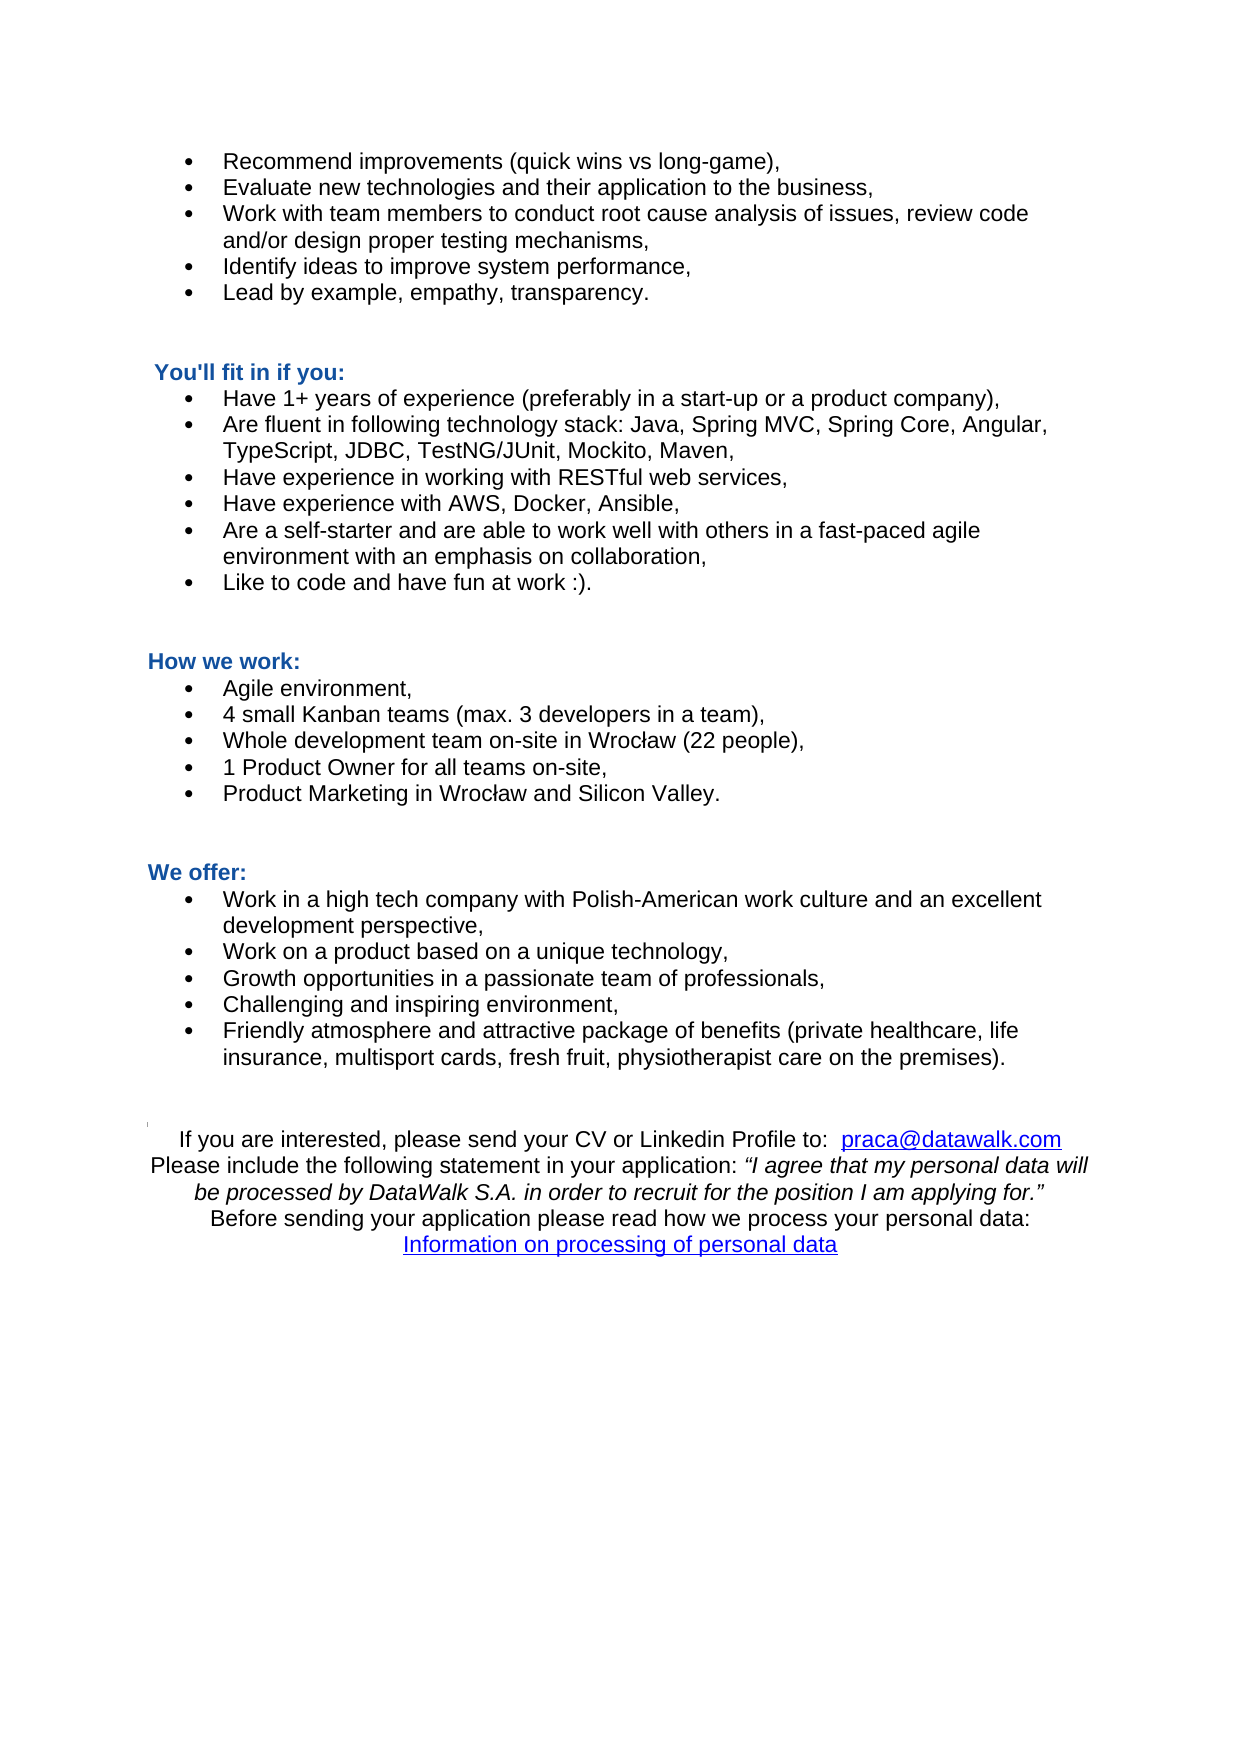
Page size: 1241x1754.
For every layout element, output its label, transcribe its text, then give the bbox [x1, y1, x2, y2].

list Lead by example, empathy, transparency. [185, 279, 1093, 306]
list Are fluent in following technology stack: Java, Spring MVC, Spring Core, Angular, TypeScript, JDBC, TestNG/JUnit, Mockito, Maven, [185, 411, 1093, 464]
list Agile environment, [185, 675, 1093, 701]
text If you are interested, please send your CV or Linkedin Profile to: praca@datawalk.com [148, 1126, 1093, 1152]
list Have 1+ years of experience (preferably in a start-up or a product company), [185, 385, 1093, 411]
list Identify ideas to improve system performance, [185, 253, 1093, 279]
list Friendly atmosphere and attractive package of benefits (private healthcare, life insurance, multisport cards, fresh fruit, physiotherapist care on the premises). [185, 1017, 1093, 1070]
list Work in a high tech company with Polish-American work culture and an excellent development perspective, [185, 886, 1093, 938]
text Information on processing of personal data [148, 1231, 1093, 1258]
list Whole development team on-site in Wrocław (22 people), [185, 727, 1093, 754]
list Growth opportunities in a passionate team of professionals, [185, 964, 1093, 991]
list Work on a product based on a unique technology, [185, 938, 1093, 964]
list Work with team members to conduct root cause analysis of issues, review code and/or design proper testing mechanisms, [185, 200, 1093, 253]
list 1 Product Owner for all teams on-site, [185, 754, 1093, 780]
list Product Marketing in Wrocław and Silicon Valley. [185, 780, 1093, 806]
text Please include the following statement in your application: “I agree that my personal data will be processed by DataWalk S.A. in order to recruit for the position I am applying for.” [148, 1152, 1093, 1205]
text Before sending your application please read how we process your personal data: [148, 1205, 1093, 1231]
list Evaluate new technologies and their application to the business, [185, 174, 1093, 200]
subtitle How we work: [148, 648, 1093, 675]
list Have experience in working with RESTful web services, [185, 464, 1093, 490]
list Are a self-starter and are able to work well with others in a fast-paced agile environment with an emphasis on collaboration, [185, 517, 1093, 569]
list Recommend improvements (quick wins vs long-game), [185, 148, 1093, 174]
list 4 small Kanban teams (max. 3 developers in a team), [185, 701, 1093, 727]
list Challenging and inspiring environment, [185, 991, 1093, 1017]
subtitle We offer: [148, 859, 1093, 886]
subtitle You'll fit in if you: [148, 358, 1093, 385]
list Like to code and have fun at work :). [185, 569, 1093, 596]
list Have experience with AWS, Docker, Ansible, [185, 490, 1093, 517]
